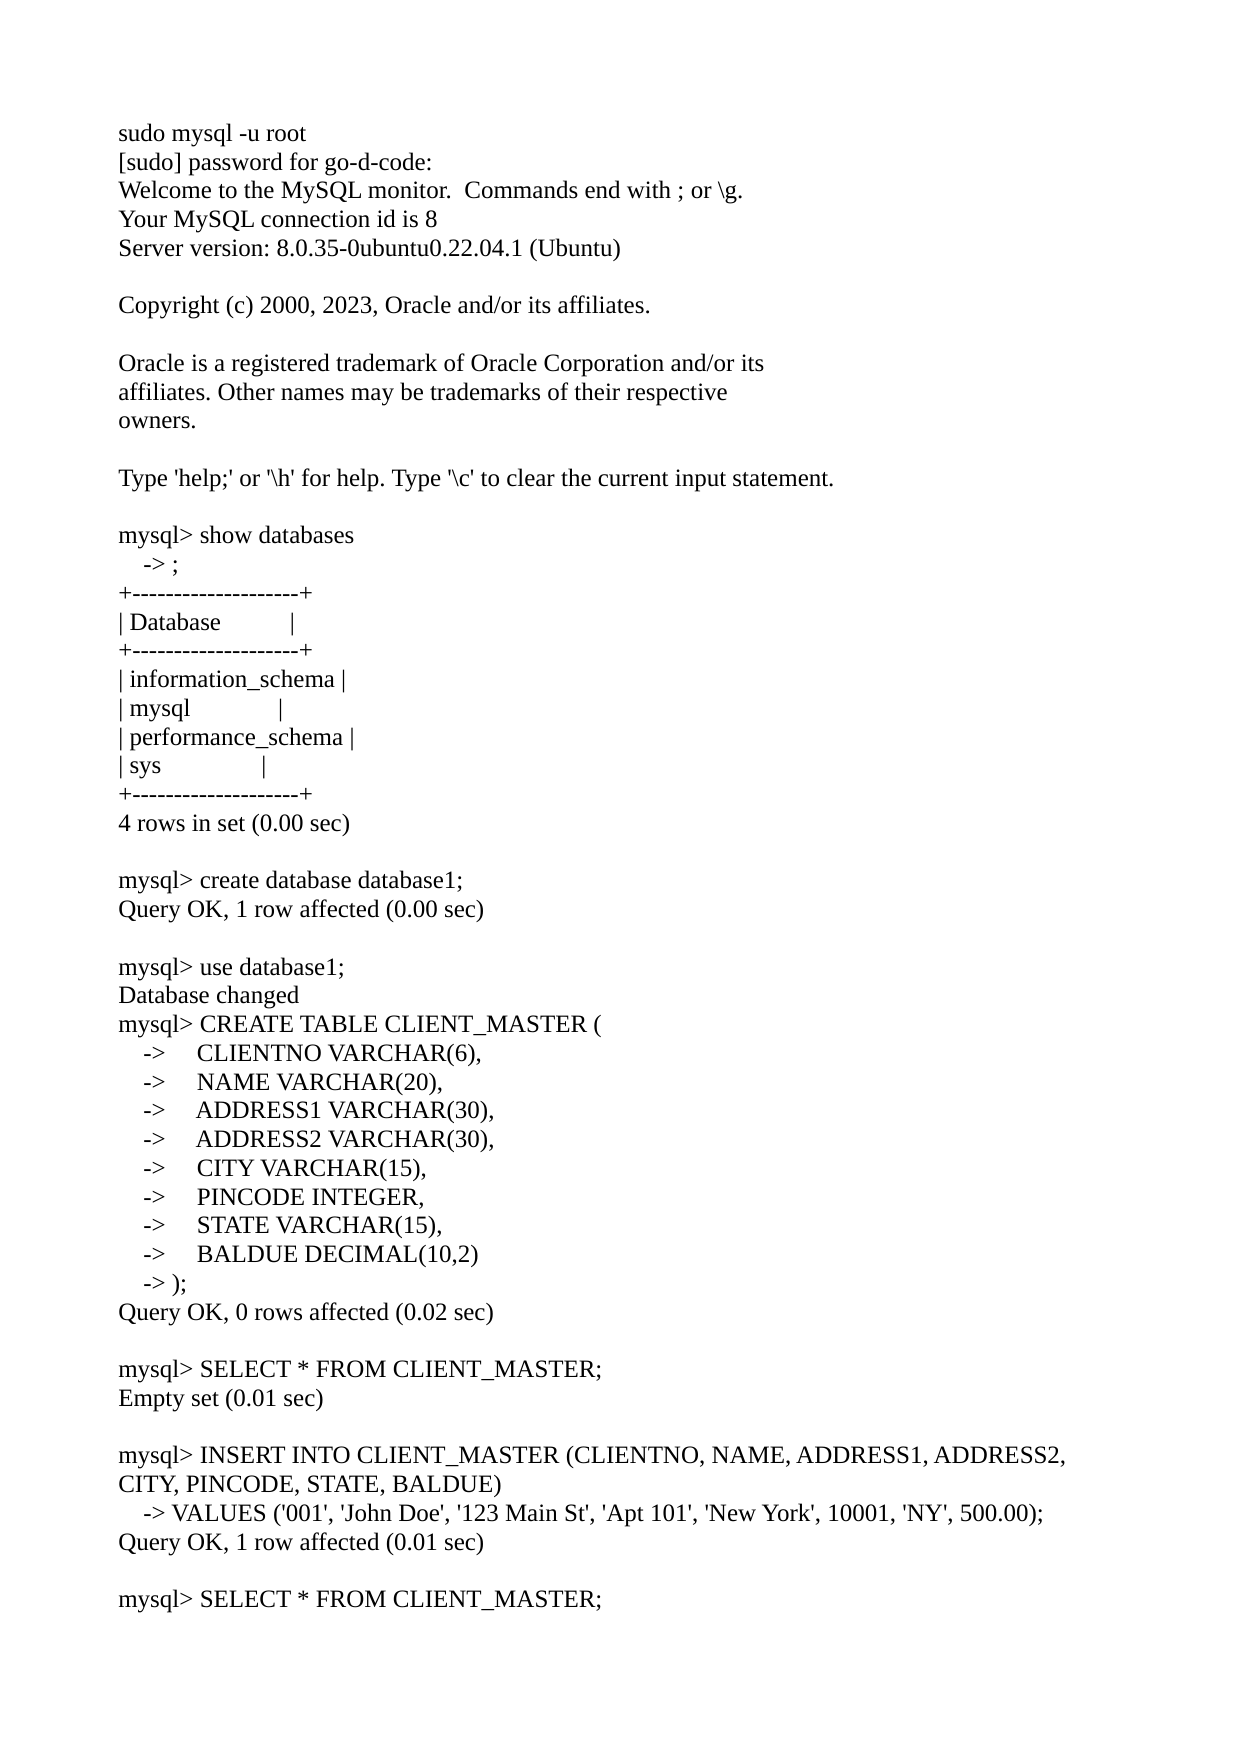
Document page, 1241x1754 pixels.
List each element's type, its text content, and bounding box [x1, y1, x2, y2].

text Query OK, 1 row affected (0.00 sec) [118, 894, 1122, 923]
text -> VALUES ('001', 'John Doe', '123 Main St', 'Apt 101', 'New York', 10001, 'NY', 500.00); [118, 1498, 1122, 1527]
text -> ; [118, 549, 1122, 578]
text -> ); [118, 1268, 1122, 1297]
text -> ADDRESS2 VARCHAR(30), [118, 1124, 1122, 1153]
text Database changed [118, 981, 1122, 1009]
text Type 'help;' or '\h' for help. Type '\c' to clear the current input statement. [118, 463, 1122, 492]
text mysql> create database database1; [118, 866, 1122, 894]
text -> PINCODE INTEGER, [118, 1182, 1122, 1211]
text Welcome to the MySQL monitor. Commands end with ; or \g. [118, 176, 1122, 204]
text -> BALDUE DECIMAL(10,2) [118, 1239, 1122, 1268]
text -> CLIENTNO VARCHAR(6), [118, 1038, 1122, 1067]
text Server version: 8.0.35-0ubuntu0.22.04.1 (Ubuntu) [118, 233, 1122, 262]
text mysql> INSERT INTO CLIENT_MASTER (CLIENTNO, NAME, ADDRESS1, ADDRESS2, CITY, PINCODE, STATE, BALDUE) [118, 1441, 1122, 1498]
text -> CITY VARCHAR(15), [118, 1153, 1122, 1182]
text -> STATE VARCHAR(15), [118, 1211, 1122, 1239]
text [sudo] password for go-d-code: [118, 147, 1122, 176]
text Copyright (c) 2000, 2023, Oracle and/or its affiliates. [118, 291, 1122, 319]
text owners. [118, 406, 1122, 434]
text mysql> SELECT * FROM CLIENT_MASTER; [118, 1354, 1122, 1383]
text Oracle is a registered trademark of Oracle Corporation and/or its [118, 348, 1122, 377]
text | performance_schema | [118, 722, 1122, 751]
text | mysql | [118, 693, 1122, 722]
text +--------------------+ [118, 779, 1122, 808]
text mysql> SELECT * FROM CLIENT_MASTER; [118, 1584, 1122, 1613]
text | information_schema | [118, 664, 1122, 693]
text Empty set (0.01 sec) [118, 1383, 1122, 1412]
text -> NAME VARCHAR(20), [118, 1067, 1122, 1096]
text affiliates. Other names may be trademarks of their respective [118, 377, 1122, 406]
text Query OK, 0 rows affected (0.02 sec) [118, 1297, 1122, 1326]
text Your MySQL connection id is 8 [118, 204, 1122, 233]
text +--------------------+ [118, 636, 1122, 664]
text +--------------------+ [118, 578, 1122, 607]
text Query OK, 1 row affected (0.01 sec) [118, 1527, 1122, 1556]
text | Database | [118, 607, 1122, 636]
text mysql> show databases [118, 521, 1122, 549]
text -> ADDRESS1 VARCHAR(30), [118, 1096, 1122, 1124]
text mysql> use database1; [118, 952, 1122, 981]
text 4 rows in set (0.00 sec) [118, 808, 1122, 837]
text | sys | [118, 751, 1122, 779]
text mysql> CREATE TABLE CLIENT_MASTER ( [118, 1009, 1122, 1038]
text sudo mysql -u root [118, 118, 1122, 147]
